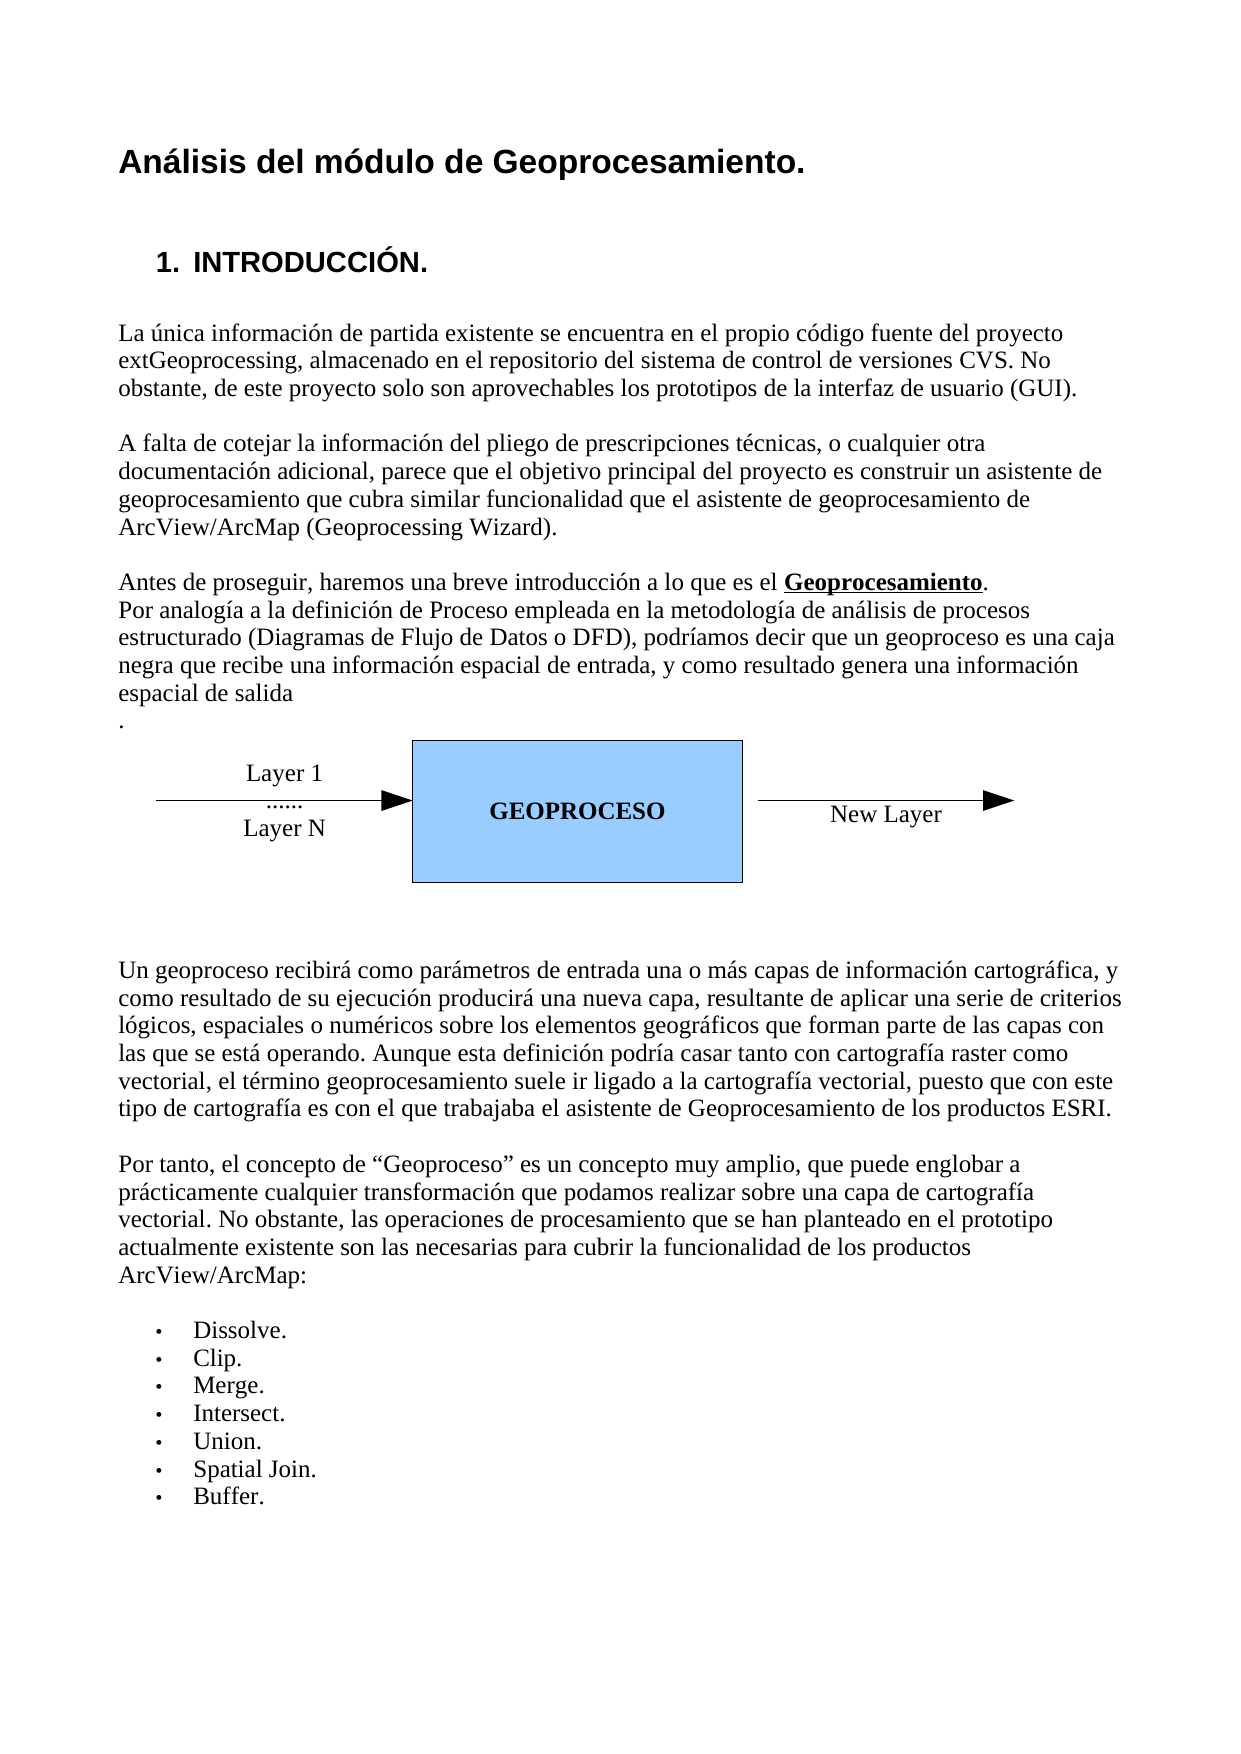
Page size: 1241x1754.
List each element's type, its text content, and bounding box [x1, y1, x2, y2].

text Un geoproceso recibirá como parámetros de entrada una o más capas de información cartográfica, y como resultado de su ejecución producirá una nueva capa, resultante de aplicar una serie de criterios lógicos, espaciales o numéricos sobre los elementos geográficos que forman parte de las capas con las que se está operando. Aunque esta definición podría casar tanto con cartografía raster como vectorial, el término geoprocesamiento suele ir ligado a la cartografía vectorial, puesto que con este tipo de cartografía es con el que trabajaba el asistente de Geoprocesamiento de los productos ESRI. [118, 956, 1122, 1122]
subtitle Análisis del módulo de Geoprocesamiento. [118, 143, 1122, 181]
list Merge. [156, 1372, 1122, 1399]
list Buffer. [156, 1482, 1122, 1510]
list Clip. [156, 1344, 1122, 1372]
text Antes de proseguir, haremos una breve introducción a lo que es el Geoprocesamiento. [118, 568, 1122, 596]
text A falta de cotejar la información del pliego de prescripciones técnicas, o cualquier otra documentación adicional, parece que el objetivo principal del proyecto es construir un asistente de geoprocesamiento que cubra similar funcionalidad que el asistente de geoprocesamiento de ArcView/ArcMap (Geoprocessing Wizard). [118, 429, 1122, 540]
text Por analogía a la definición de Proceso empleada en la metodología de análisis de procesos estructurado (Diagramas de Flujo de Datos o DFD), podríamos decir que un geoproceso es una caja negra que recibe una información espacial de entrada, y como resultado genera una información espacial de salida [118, 596, 1122, 707]
list Spatial Join. [156, 1455, 1122, 1482]
list Intersect. [156, 1399, 1122, 1427]
text Por tanto, el concepto de “Geoproceso” es un concepto muy amplio, que puede englobar a prácticamente cualquier transformación que podamos realizar sobre una capa de cartografía vectorial. No obstante, las operaciones de procesamiento que se han planteado en el prototipo actualmente existente son las necesarias para cubrir la funcionalidad de los productos ArcView/ArcMap: [118, 1150, 1122, 1288]
list Union. [156, 1427, 1122, 1455]
subtitle INTRODUCCIÓN. [156, 246, 1122, 278]
text La única información de partida existente se encuentra en el propio código fuente del proyecto extGeoprocessing, almacenado en el repositorio del sistema de control de versiones CVS. No obstante, de este proyecto solo son aprovechables los prototipos de la interfaz de usuario (GUI). [118, 319, 1122, 402]
list Dissolve. [156, 1316, 1122, 1344]
text . [118, 707, 1122, 734]
